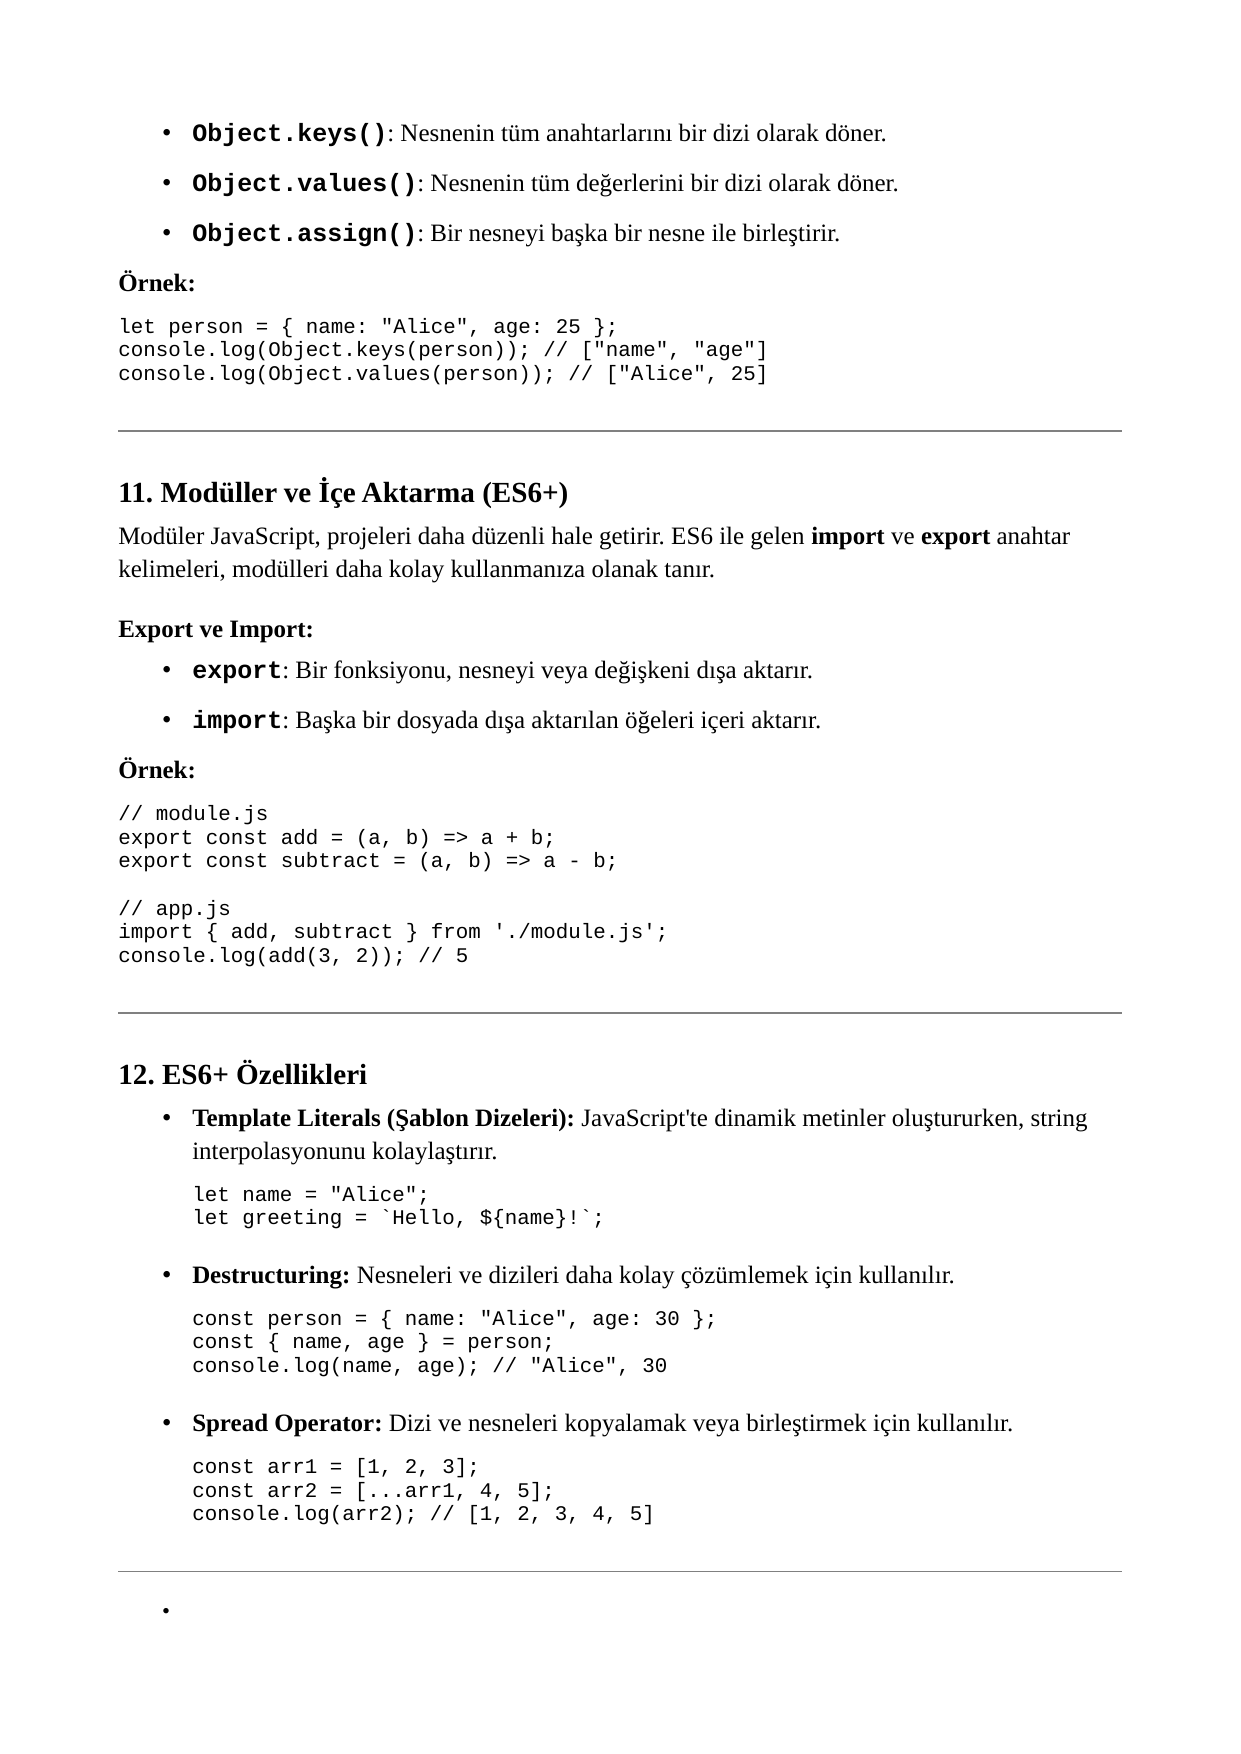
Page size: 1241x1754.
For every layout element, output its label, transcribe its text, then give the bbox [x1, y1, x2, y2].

text console.log(add(3, 2)); // 5 [118, 945, 1122, 968]
list Template Literals (Şablon Dizeleri): JavaScript'te dinamik metinler oluştururken, string interpolasyonunu kolaylaştırır. [162, 1103, 1122, 1165]
text // module.js [118, 803, 1122, 827]
list const person = { name: "Alice", age: 30 }; [162, 1308, 1122, 1332]
list import: Başka bir dosyada dışa aktarılan öğeleri içeri aktarır. [162, 705, 1122, 736]
subtitle 12. ES6+ Özellikleri [118, 1057, 1122, 1090]
text let person = { name: "Alice", age: 25 }; [118, 316, 1122, 339]
list const arr2 = [...arr1, 4, 5]; [162, 1479, 1122, 1503]
text console.log(Object.values(person)); // ["Alice", 25] [118, 363, 1122, 387]
text export const subtract = (a, b) => a - b; [118, 850, 1122, 874]
list Object.values(): Nesnenin tüm değerlerini bir dizi olarak döner. [162, 168, 1122, 199]
text Modüler JavaScript, projeleri daha düzenli hale getirir. ES6 ile gelen import ve export anahtar kelimeleri, modülleri daha kolay kullanmanıza olanak tanır. [118, 521, 1122, 583]
list Object.keys(): Nesnenin tüm anahtarlarını bir dizi olarak döner. [162, 118, 1122, 149]
list Destructuring: Nesneleri ve dizileri daha kolay çözümlemek için kullanılır. [162, 1260, 1122, 1289]
list console.log(name, age); // "Alice", 30 [162, 1355, 1122, 1379]
text Örnek: [118, 755, 1122, 784]
list Spread Operator: Dizi ve nesneleri kopyalamak veya birleştirmek için kullanılır. [162, 1408, 1122, 1437]
text Örnek: [118, 268, 1122, 297]
list export: Bir fonksiyonu, nesneyi veya değişkeni dışa aktarır. [162, 655, 1122, 686]
list Object.assign(): Bir nesneyi başka bir nesne ile birleştirir. [162, 218, 1122, 249]
subtitle Export ve Import: [118, 614, 1122, 643]
text export const add = (a, b) => a + b; [118, 827, 1122, 850]
subtitle 11. Modüller ve İçe Aktarma (ES6+) [118, 475, 1122, 508]
list console.log(arr2); // [1, 2, 3, 4, 5] [162, 1503, 1122, 1527]
text console.log(Object.keys(person)); // ["name", "age"] [118, 339, 1122, 363]
text import { add, subtract } from './module.js'; [118, 921, 1122, 945]
text // app.js [118, 898, 1122, 921]
list let greeting = `Hello, ${name}!`; [162, 1207, 1122, 1231]
list const { name, age } = person; [162, 1332, 1122, 1355]
list const arr1 = [1, 2, 3]; [162, 1456, 1122, 1479]
list let name = "Alice"; [162, 1183, 1122, 1207]
